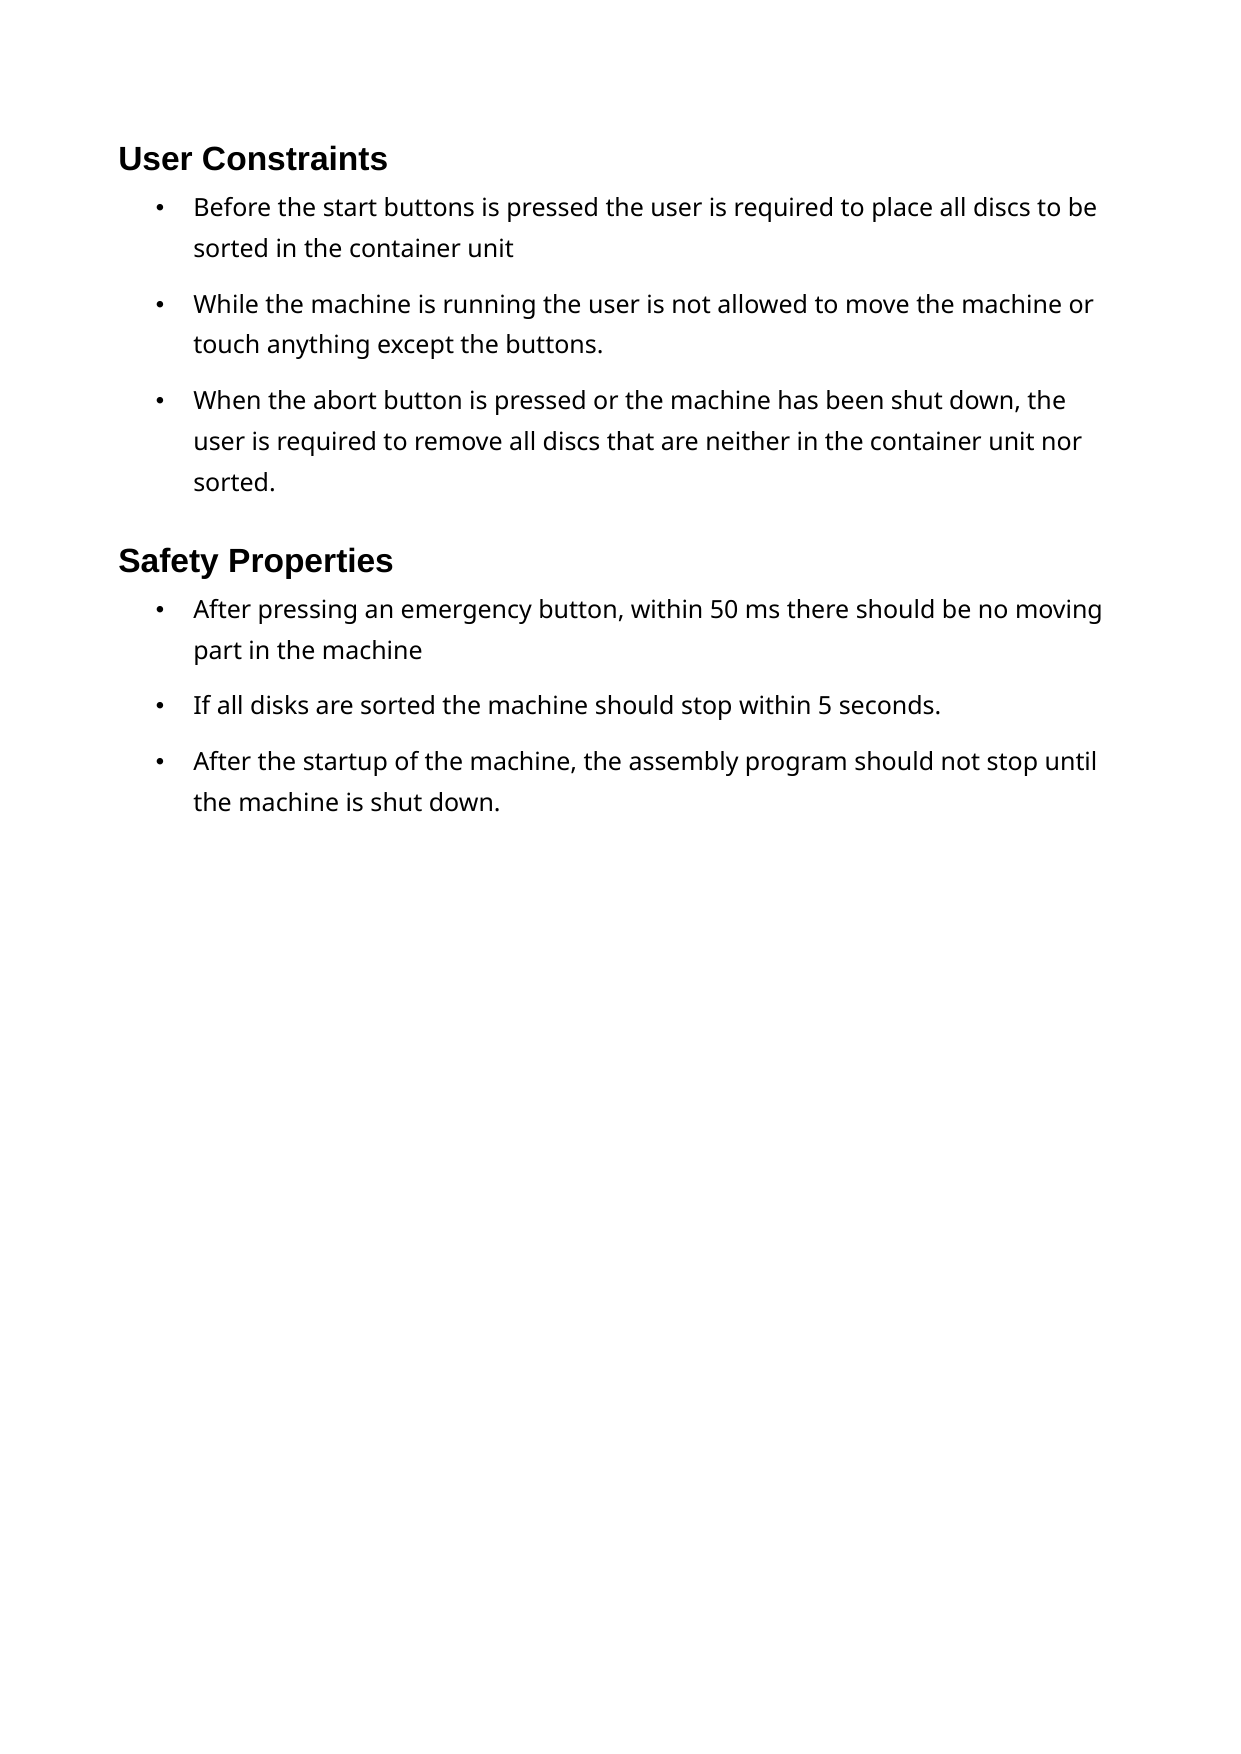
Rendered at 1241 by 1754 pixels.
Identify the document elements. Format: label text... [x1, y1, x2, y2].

subtitle Safety Properties [118, 541, 1122, 579]
list After the startup of the machine, the assembly program should not stop until the machine is shut down. [156, 743, 1122, 818]
list After pressing an emergency button, within 50 ms there should be no moving part in the machine [156, 592, 1122, 667]
list If all disks are sorted the machine should stop within 5 seconds. [156, 688, 1122, 722]
list While the machine is running the user is not allowed to move the machine or touch anything except the buttons. [156, 286, 1122, 361]
list Before the start buttons is pressed the user is required to place all discs to be sorted in the container unit [156, 190, 1122, 265]
subtitle User Constraints [118, 139, 1122, 178]
list When the abort button is pressed or the machine has been shut down, the user is required to remove all discs that are neither in the container unit nor sorted. [156, 383, 1122, 498]
